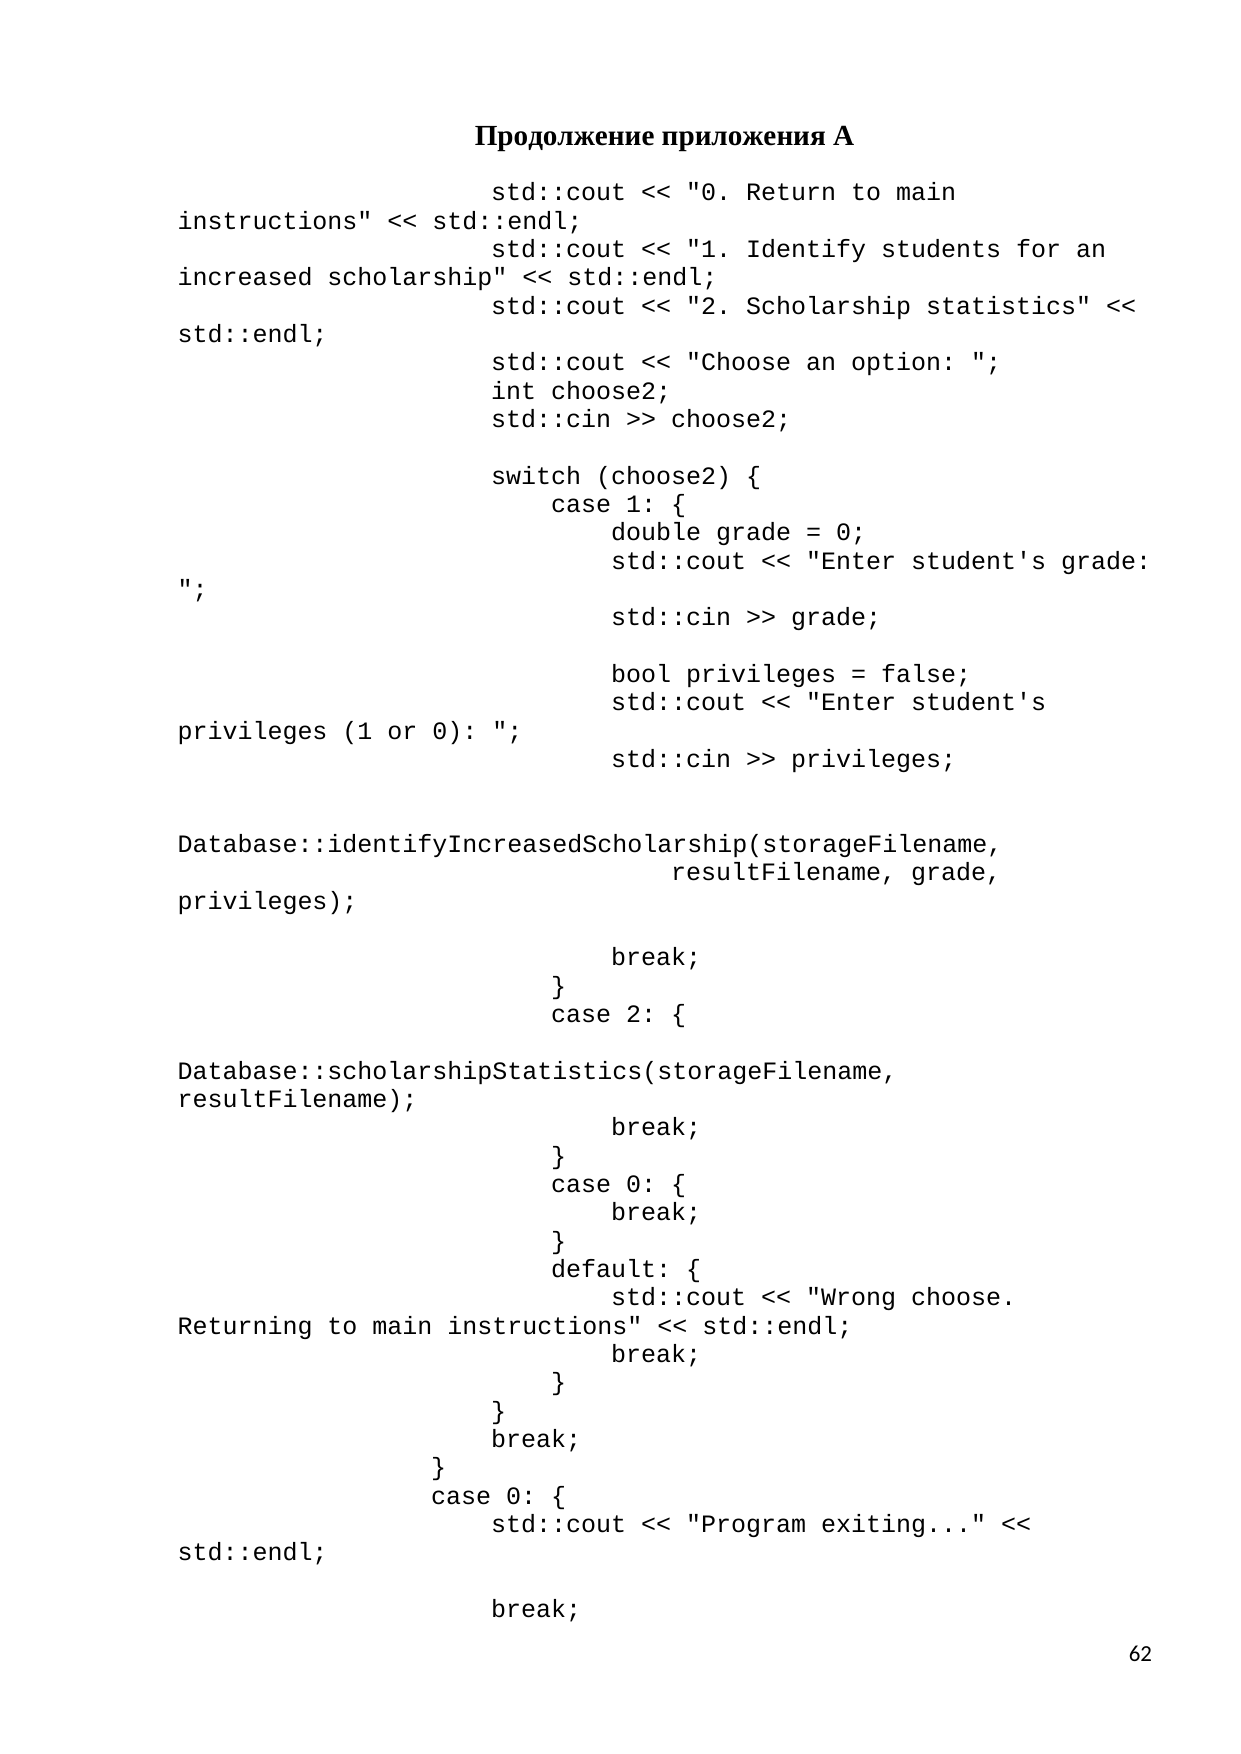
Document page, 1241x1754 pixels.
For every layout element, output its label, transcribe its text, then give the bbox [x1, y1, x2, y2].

text std::cout << "Enter student's grade: "; [177, 548, 1152, 605]
text Database::identifyIncreasedScholarship(storageFilename, [177, 803, 1152, 860]
text break; [177, 1427, 1152, 1455]
text std::cout << "Program exiting..." << std::endl; [177, 1512, 1152, 1568]
text } [177, 1455, 1152, 1483]
text break; [177, 945, 1152, 973]
text std::cout << "0. Return to main instructions" << std::endl; [177, 180, 1152, 237]
text std::cout << "2. Scholarship statistics" << std::endl; [177, 293, 1152, 350]
text std::cin >> grade; [177, 605, 1152, 633]
text std::cin >> privileges; [177, 747, 1152, 775]
text break; [177, 1597, 1152, 1625]
text std::cout << "1. Identify students for an increased scholarship" << std::endl; [177, 237, 1152, 293]
text std::cout << "Wrong choose. Returning to main instructions" << std::endl; [177, 1285, 1152, 1342]
text case 1: { [177, 492, 1152, 520]
text std::cin >> choose2; [177, 407, 1152, 435]
text } [177, 1143, 1152, 1172]
text switch (choose2) { [177, 463, 1152, 492]
text Database::scholarshipStatistics(storageFilename, resultFilename); [177, 1030, 1152, 1115]
text int choose2; [177, 378, 1152, 407]
text std::cout << "Choose an option: "; [177, 350, 1152, 378]
text case 0: { [177, 1172, 1152, 1200]
text } [177, 973, 1152, 1002]
text } [177, 1398, 1152, 1427]
text bool privileges = false; [177, 662, 1152, 690]
text break; [177, 1342, 1152, 1370]
text } [177, 1228, 1152, 1257]
text std::cout << "Enter student's privileges (1 or 0): "; [177, 690, 1152, 747]
text Продолжение приложения А [177, 118, 1152, 152]
text double grade = 0; [177, 520, 1152, 548]
text } [177, 1370, 1152, 1398]
text case 2: { [177, 1002, 1152, 1030]
text resultFilename, grade, privileges); [177, 860, 1152, 917]
text case 0: { [177, 1483, 1152, 1512]
text default: { [177, 1257, 1152, 1285]
text break; [177, 1115, 1152, 1143]
text break; [177, 1200, 1152, 1228]
